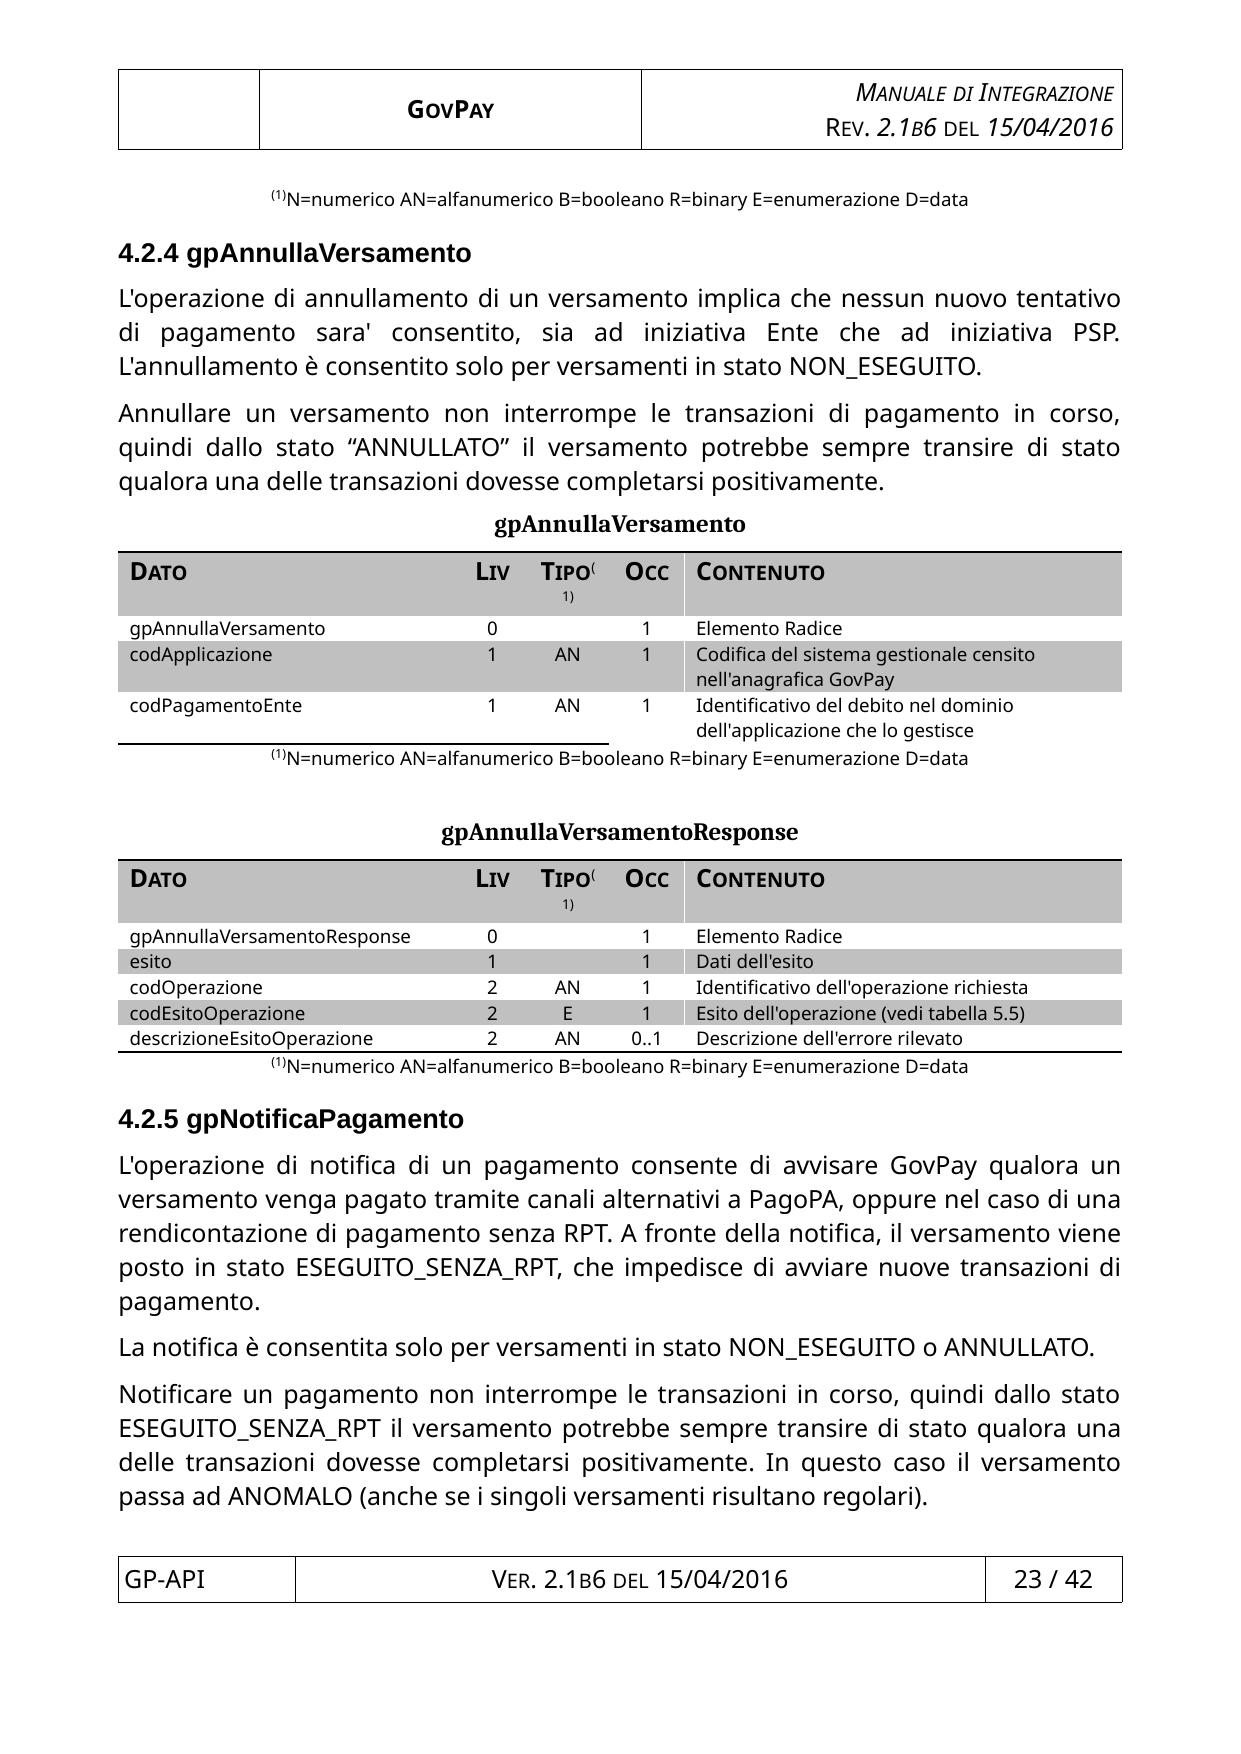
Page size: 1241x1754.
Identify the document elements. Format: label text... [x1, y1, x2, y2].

table_header gpAnnullaVersamento [118, 510, 1122, 551]
table_cell 1 [609, 974, 684, 1000]
text (1)N=numerico AN=alfanumerico B=booleano R=binary E=enumerazione D=data [118, 745, 1122, 771]
table_cell 1 [609, 923, 684, 949]
table_cell codOperazione [118, 974, 458, 1000]
table_cell 1 [609, 692, 684, 743]
table_cell descrizioneEsitoOperazione [118, 1025, 458, 1051]
table_cell gpAnnullaVersamento [118, 616, 458, 641]
table_cell gpAnnullaVersamentoResponse [118, 923, 458, 949]
table_cell Dato [118, 553, 458, 616]
table_cell Tipo(1) [526, 861, 609, 923]
table_cell 1 [609, 1000, 684, 1025]
text Annullare un versamento non interrompe le transazioni di pagamento in corso, quindi dallo stato “ANNULLATO” il versamento potrebbe sempre transire di stato qualora una delle transazioni dovesse completarsi positivamente. [118, 395, 1122, 497]
table_cell Contenuto [685, 861, 1122, 923]
table_cell E [526, 1000, 609, 1025]
table_cell AN [526, 692, 609, 743]
table_cell Contenuto [685, 553, 1122, 616]
table_cell Liv [458, 553, 526, 616]
text (1)N=numerico AN=alfanumerico B=booleano R=binary E=enumerazione D=data [118, 1053, 1122, 1078]
table_cell AN [526, 1025, 609, 1051]
table_cell 2 [458, 1000, 526, 1025]
text L'operazione di notifica di un pagamento consente di avvisare GovPay qualora un versamento venga pagato tramite canali alternativi a PagoPA, oppure nel caso di una rendicontazione di pagamento senza RPT. A fronte della notifica, il versamento viene posto in stato ESEGUITO_SENZA_RPT, che impedisce di avviare nuove transazioni di pagamento. [118, 1147, 1122, 1318]
text (1)N=numerico AN=alfanumerico B=booleano R=binary E=enumerazione D=data [118, 186, 1122, 212]
table_cell 1 [609, 641, 684, 692]
subtitle gpNotificaPagamento [118, 1103, 1122, 1135]
table_cell esito [118, 949, 458, 974]
table_cell AN [526, 974, 609, 1000]
table_cell Identificativo dell'operazione richiesta [685, 974, 1122, 1000]
table_cell 0 [458, 616, 526, 641]
table_cell codPagamentoEnte [118, 692, 458, 743]
table_cell Codifica del sistema gestionale censito nell'anagrafica GovPay [685, 641, 1122, 692]
table_cell Elemento Radice [685, 923, 1122, 949]
table_cell Tipo(1) [526, 553, 609, 616]
table_cell [526, 923, 609, 949]
text L'operazione di annullamento di un versamento implica che nessun nuovo tentativo di pagamento sara' consentito, sia ad iniziativa Ente che ad iniziativa PSP. L'annullamento è consentito solo per versamenti in stato NON_ESEGUITO. [118, 281, 1122, 383]
table_cell Dati dell'esito [685, 949, 1122, 974]
table_cell Occ [609, 861, 684, 923]
table_cell AN [526, 641, 609, 692]
table_cell 2 [458, 974, 526, 1000]
table_cell 0..1 [609, 1025, 684, 1051]
table_cell Dato [118, 861, 458, 923]
table_cell Identificativo del debito nel dominio dell'applicazione che lo gestisce [685, 692, 1122, 743]
table_cell 1 [609, 949, 684, 974]
subtitle gpAnnullaVersamento [118, 237, 1122, 268]
table_cell Esito dell'operazione (vedi tabella 5.5) [685, 1000, 1122, 1025]
text Notificare un pagamento non interrompe le transazioni in corso, quindi dallo stato ESEGUITO_SENZA_RPT il versamento potrebbe sempre transire di stato qualora una delle transazioni dovesse completarsi positivamente. In questo caso il versamento passa ad ANOMALO (anche se i singoli versamenti risultano regolari). [118, 1377, 1122, 1513]
table_cell [526, 949, 609, 974]
table_cell codApplicazione [118, 641, 458, 692]
table_cell Liv [458, 861, 526, 923]
table_cell Occ [609, 553, 684, 616]
text La notifica è consentita solo per versamenti in stato NON_ESEGUITO o ANNULLATO. [118, 1330, 1122, 1364]
table_cell [526, 616, 609, 641]
table_cell 1 [458, 949, 526, 974]
table_header gpAnnullaVersamentoResponse [118, 818, 1122, 859]
table_cell 0 [458, 923, 526, 949]
table_cell 1 [609, 616, 684, 641]
table_cell 2 [458, 1025, 526, 1051]
table_cell 1 [458, 692, 526, 743]
table_cell Elemento Radice [685, 616, 1122, 641]
table_cell 1 [458, 641, 526, 692]
table_cell Descrizione dell'errore rilevato [685, 1025, 1122, 1051]
table_cell codEsitoOperazione [118, 1000, 458, 1025]
